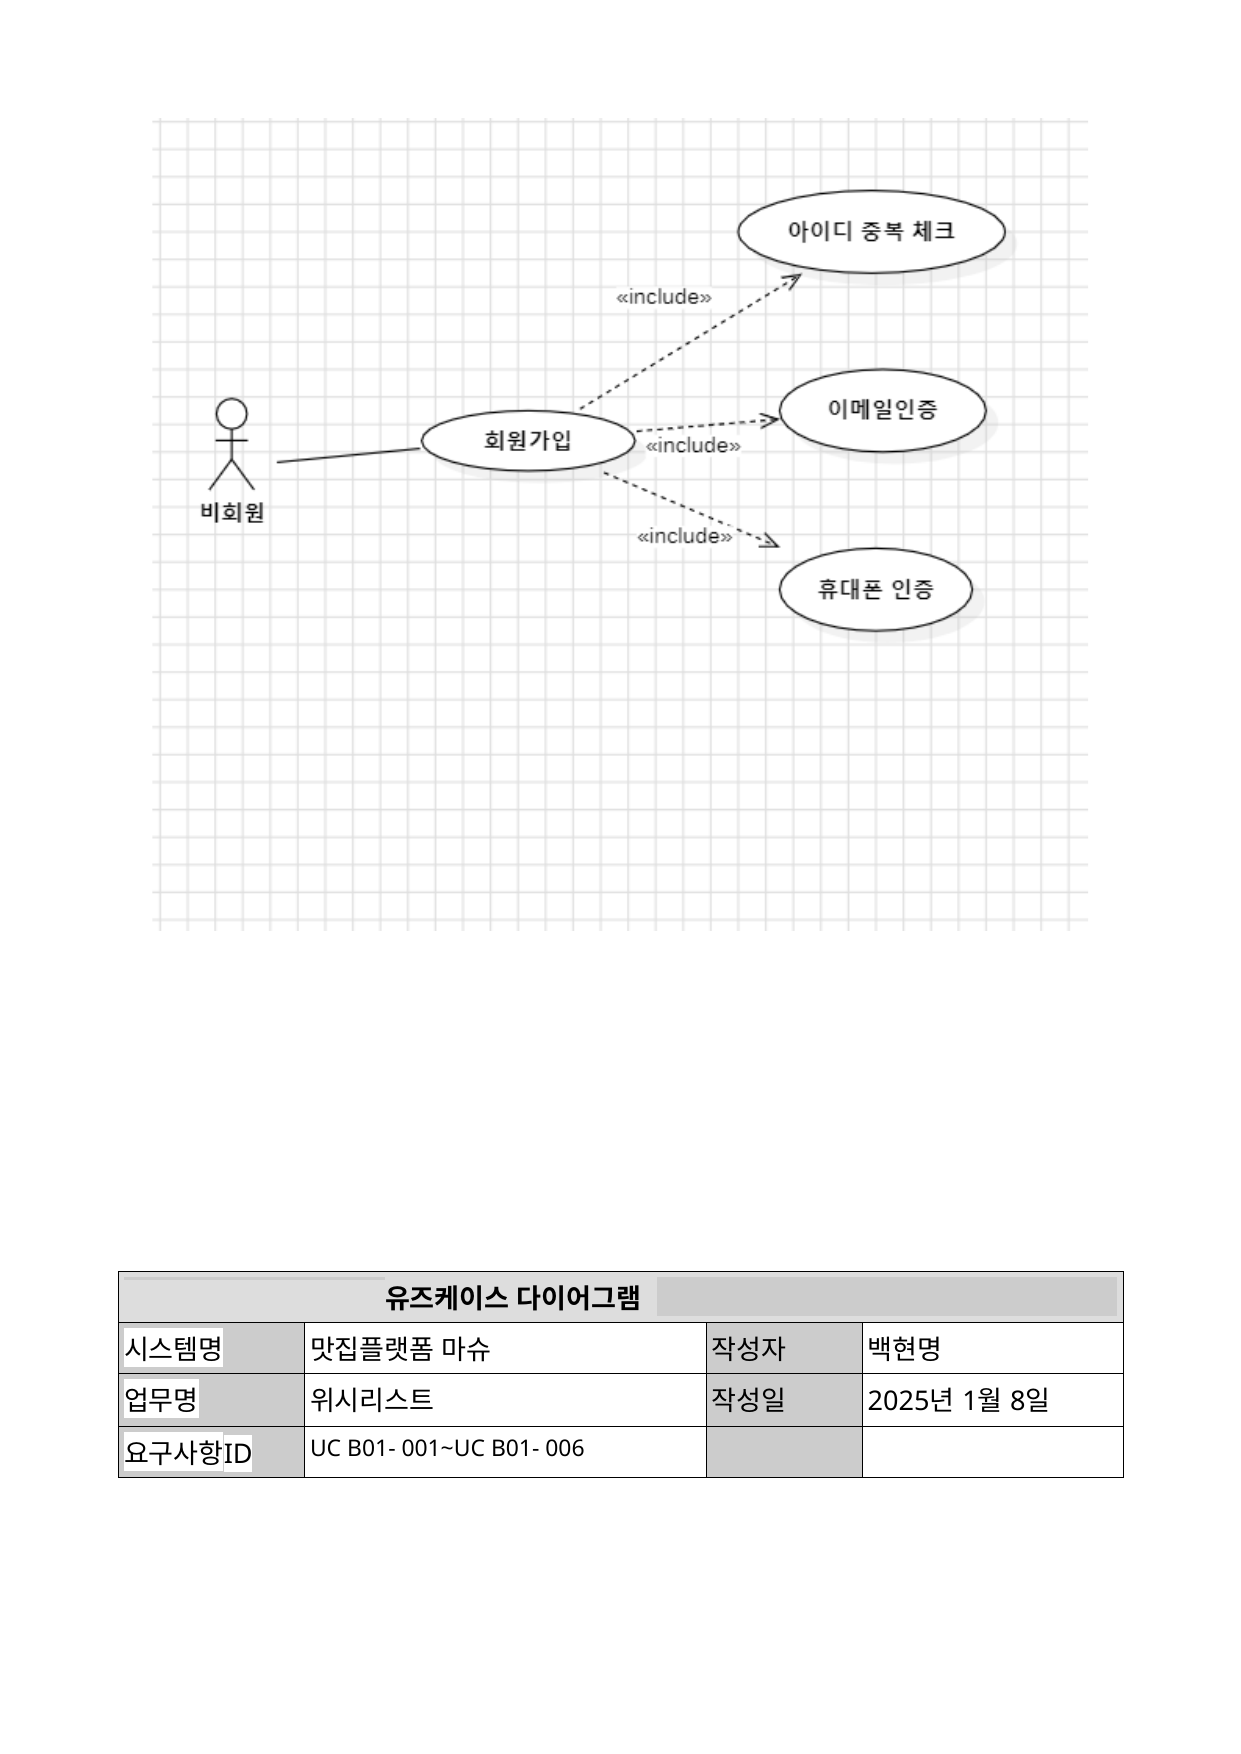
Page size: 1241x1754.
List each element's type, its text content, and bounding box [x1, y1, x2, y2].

table_cell 2025년 1월 8일 [863, 1374, 1123, 1426]
table_cell UC B01- 001~UC B01- 006 [305, 1427, 706, 1477]
table_cell 위시리스트 [305, 1374, 706, 1426]
table_cell 작성일 [707, 1374, 862, 1426]
picture [152, 118, 1089, 931]
table_cell [863, 1427, 1123, 1477]
table_cell 백현명 [863, 1323, 1123, 1373]
table_cell 업무명 [119, 1374, 304, 1426]
table_cell 작성자 [707, 1323, 862, 1373]
table_header 유즈케이스 다이어그램 [119, 1272, 1123, 1322]
table_cell 요구사항ID [119, 1427, 304, 1477]
table_cell 시스템명 [119, 1323, 304, 1373]
table_cell [707, 1427, 862, 1477]
table_cell 맛집플랫폼 마슈 [305, 1323, 706, 1373]
